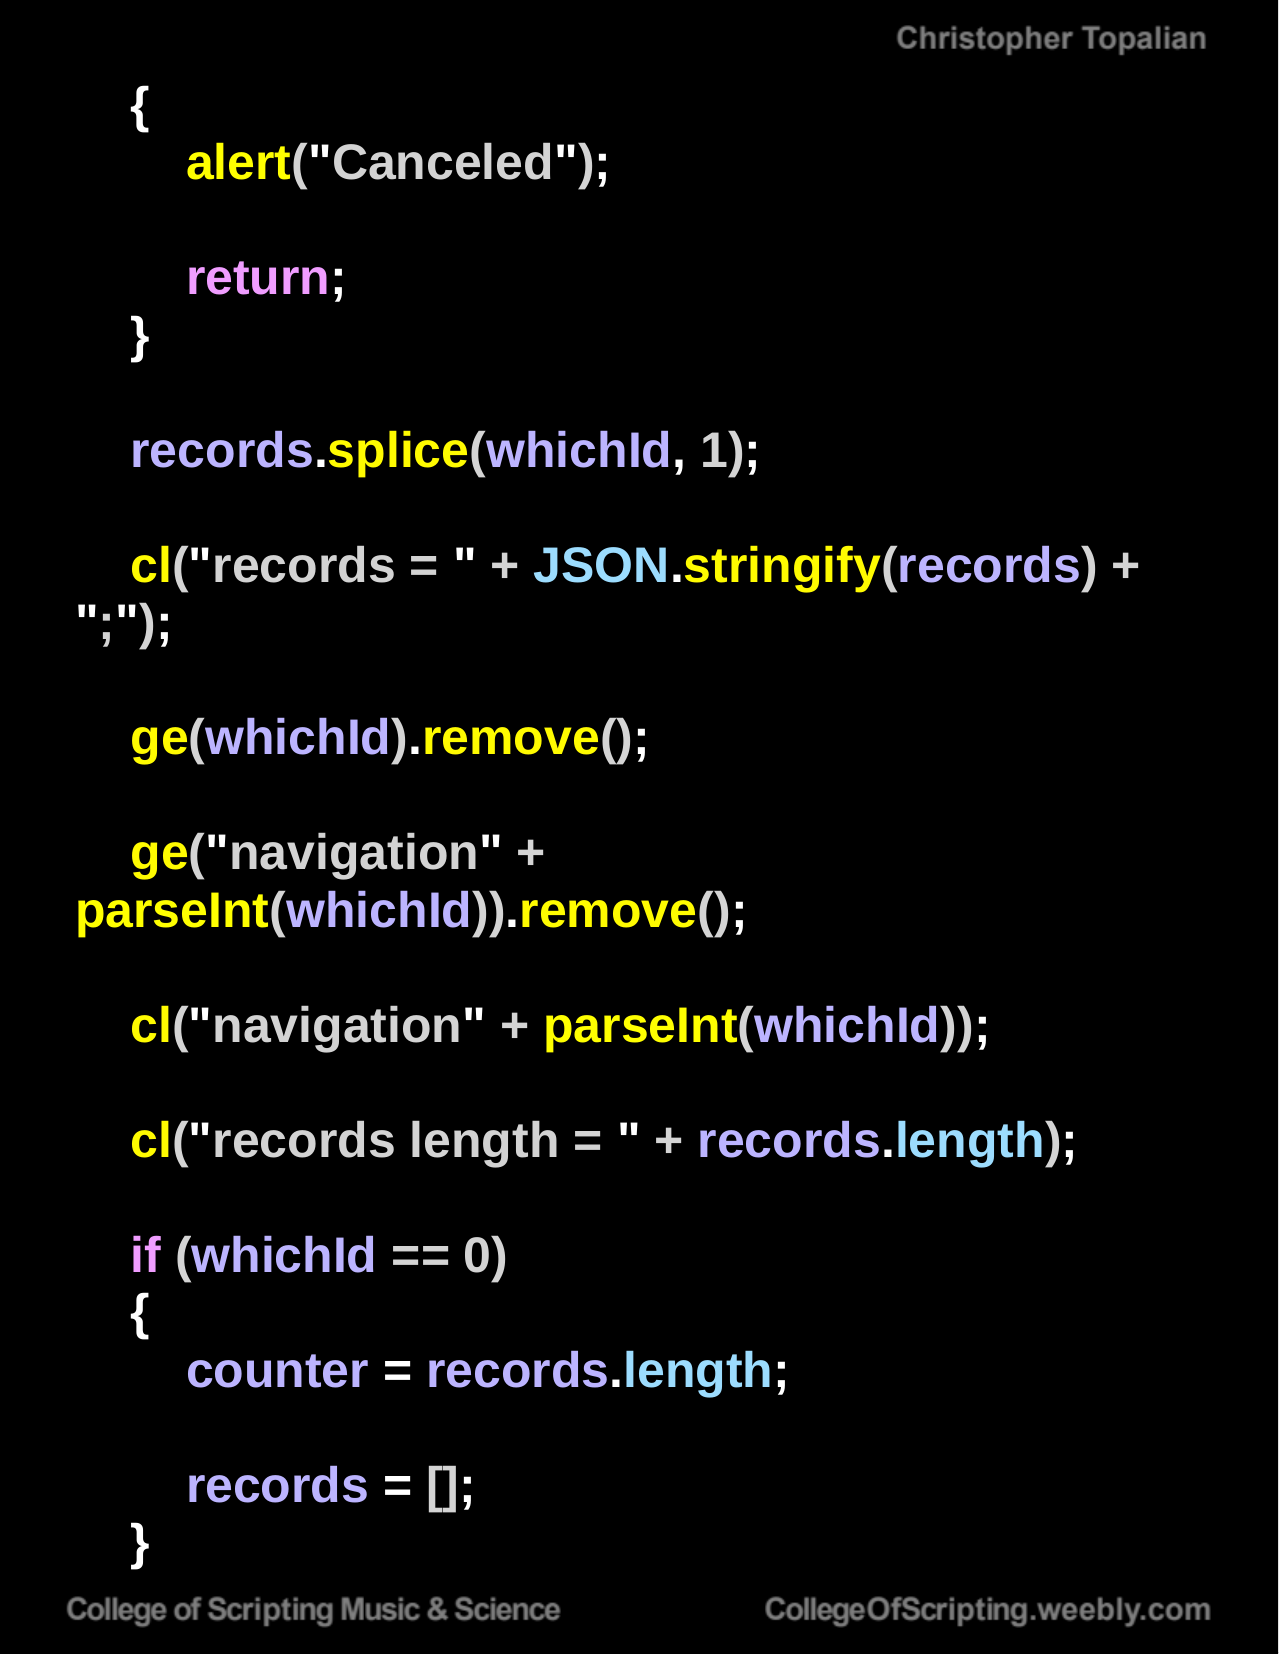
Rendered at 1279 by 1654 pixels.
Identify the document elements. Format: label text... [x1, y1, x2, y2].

text } [75, 305, 1203, 362]
text counter = records.length; [75, 1340, 1203, 1397]
text records.splice(whichId, 1); [75, 420, 1203, 477]
text if (whichId == 0) [75, 1225, 1203, 1282]
text alert("Canceled"); [75, 132, 1203, 190]
text cl("records length = " + records.length); [75, 1110, 1203, 1167]
text ge(whichId).remove(); [75, 707, 1203, 765]
text { [75, 75, 1203, 132]
text { [75, 1282, 1203, 1340]
text records = []; [75, 1455, 1203, 1512]
text ge("navigation" + parseInt(whichId)).remove(); [75, 822, 1203, 937]
text } [75, 1512, 1203, 1570]
text cl("navigation" + parseInt(whichId)); [75, 995, 1203, 1052]
text return; [75, 247, 1203, 305]
text cl("records = " + JSON.stringify(records) + ";"); [75, 535, 1203, 650]
